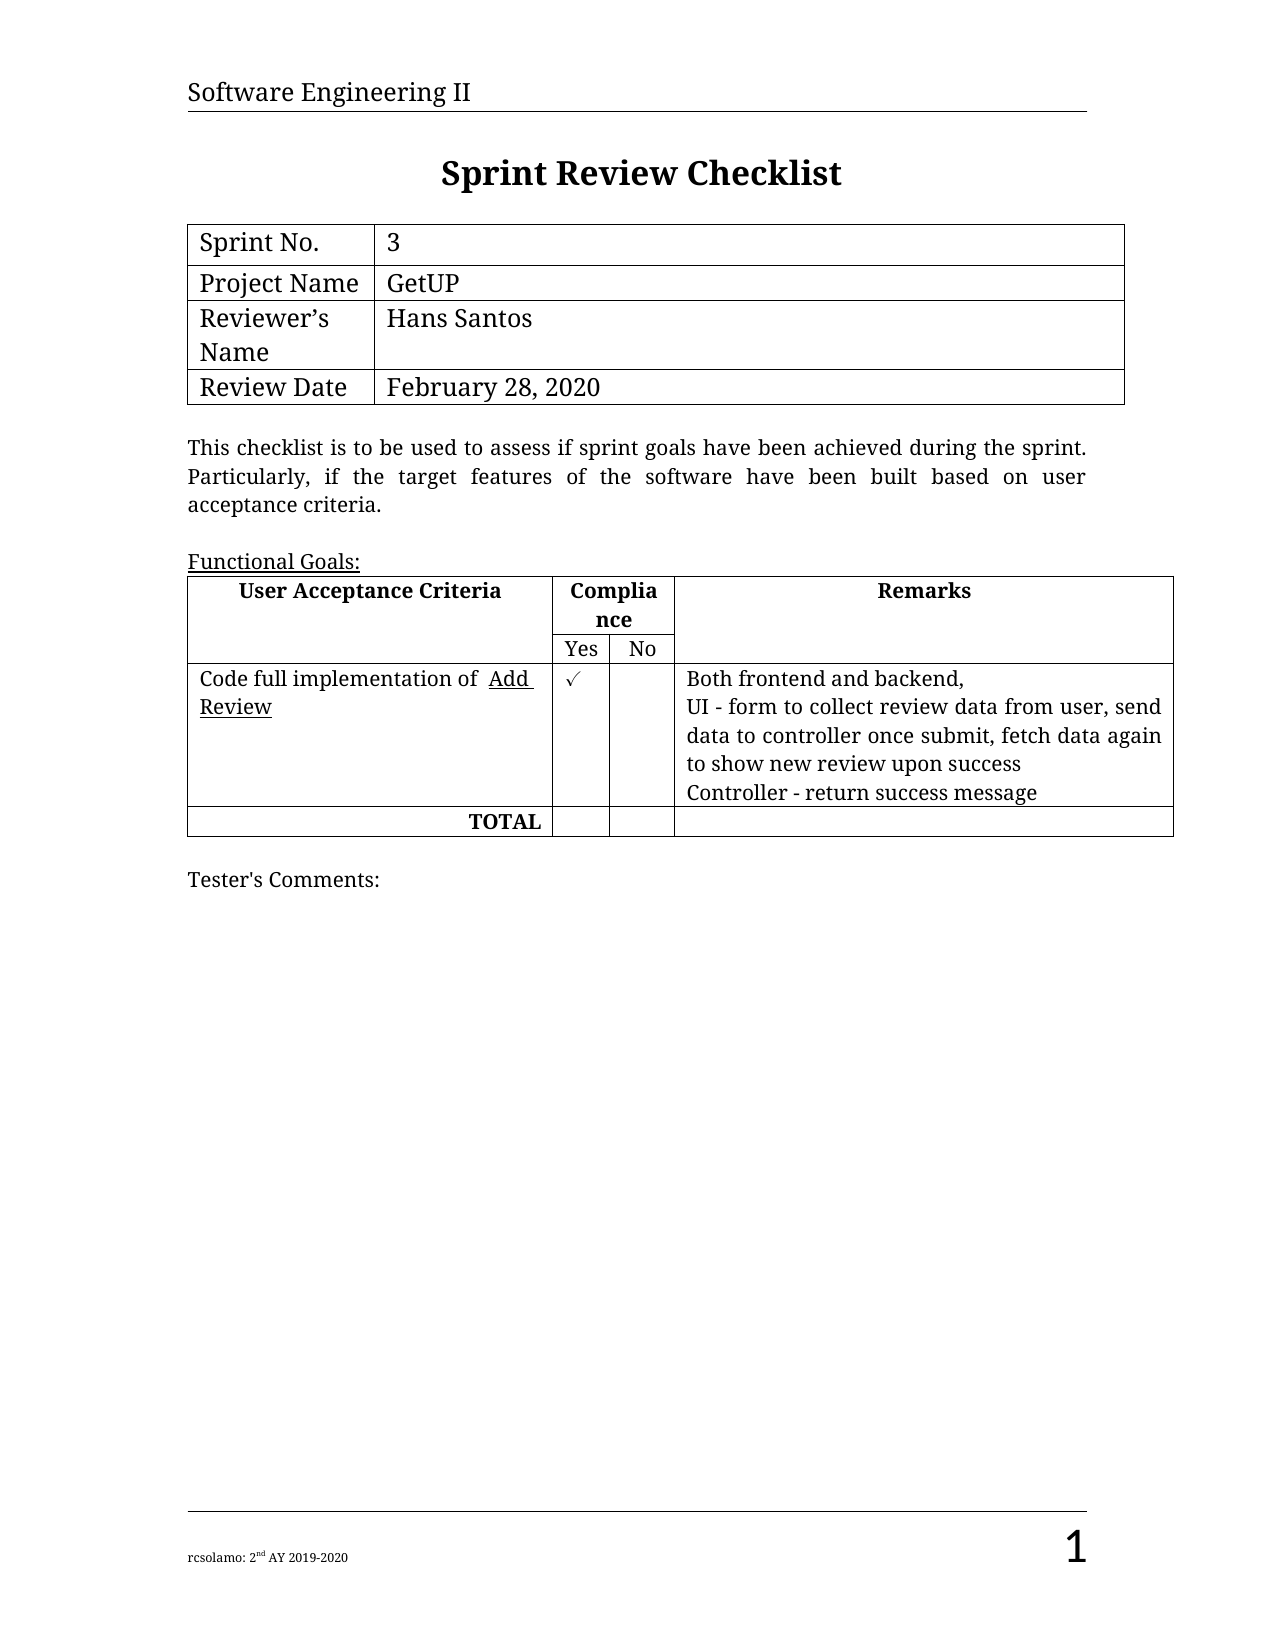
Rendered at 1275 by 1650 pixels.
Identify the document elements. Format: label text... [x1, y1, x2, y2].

table_cell February 28, 2020 [375, 370, 1124, 404]
text Tester's Comments: [187, 865, 1087, 893]
table_header Remarks [675, 577, 1173, 663]
table_cell [610, 664, 674, 806]
text Sprint Review Checklist [187, 150, 1087, 195]
text Functional Goals: [187, 547, 1087, 576]
table_cell Project Name [188, 266, 374, 299]
table_cell GetUP [375, 266, 1124, 299]
table_cell [610, 807, 674, 836]
table_cell Both frontend and backend, UI - form to collect review data from user, send data to controller once submit, fetch data again to show new review upon success Controller - return success message [675, 664, 1173, 806]
table_header Sprint No. [188, 225, 374, 264]
table_cell Reviewer’s Name [188, 301, 374, 369]
table_cell Yes [553, 635, 609, 663]
table_cell No [610, 635, 674, 663]
table_cell Review Date [188, 370, 374, 404]
table_cell ✓ [553, 664, 609, 806]
table_cell [675, 807, 1173, 836]
table_header User Acceptance Criteria [188, 577, 552, 663]
table_header Compliance [553, 577, 674, 633]
table_cell [553, 807, 609, 836]
text This checklist is to be used to assess if sprint goals have been achieved during the sprint. Particularly, if the target features of the software have been built based on user acceptance criteria. [187, 433, 1087, 519]
table_cell TOTAL [188, 807, 552, 836]
table_cell Code full implementation of Add Review [188, 664, 552, 806]
table_header 3 [375, 225, 1124, 264]
table_cell Hans Santos [375, 301, 1124, 369]
